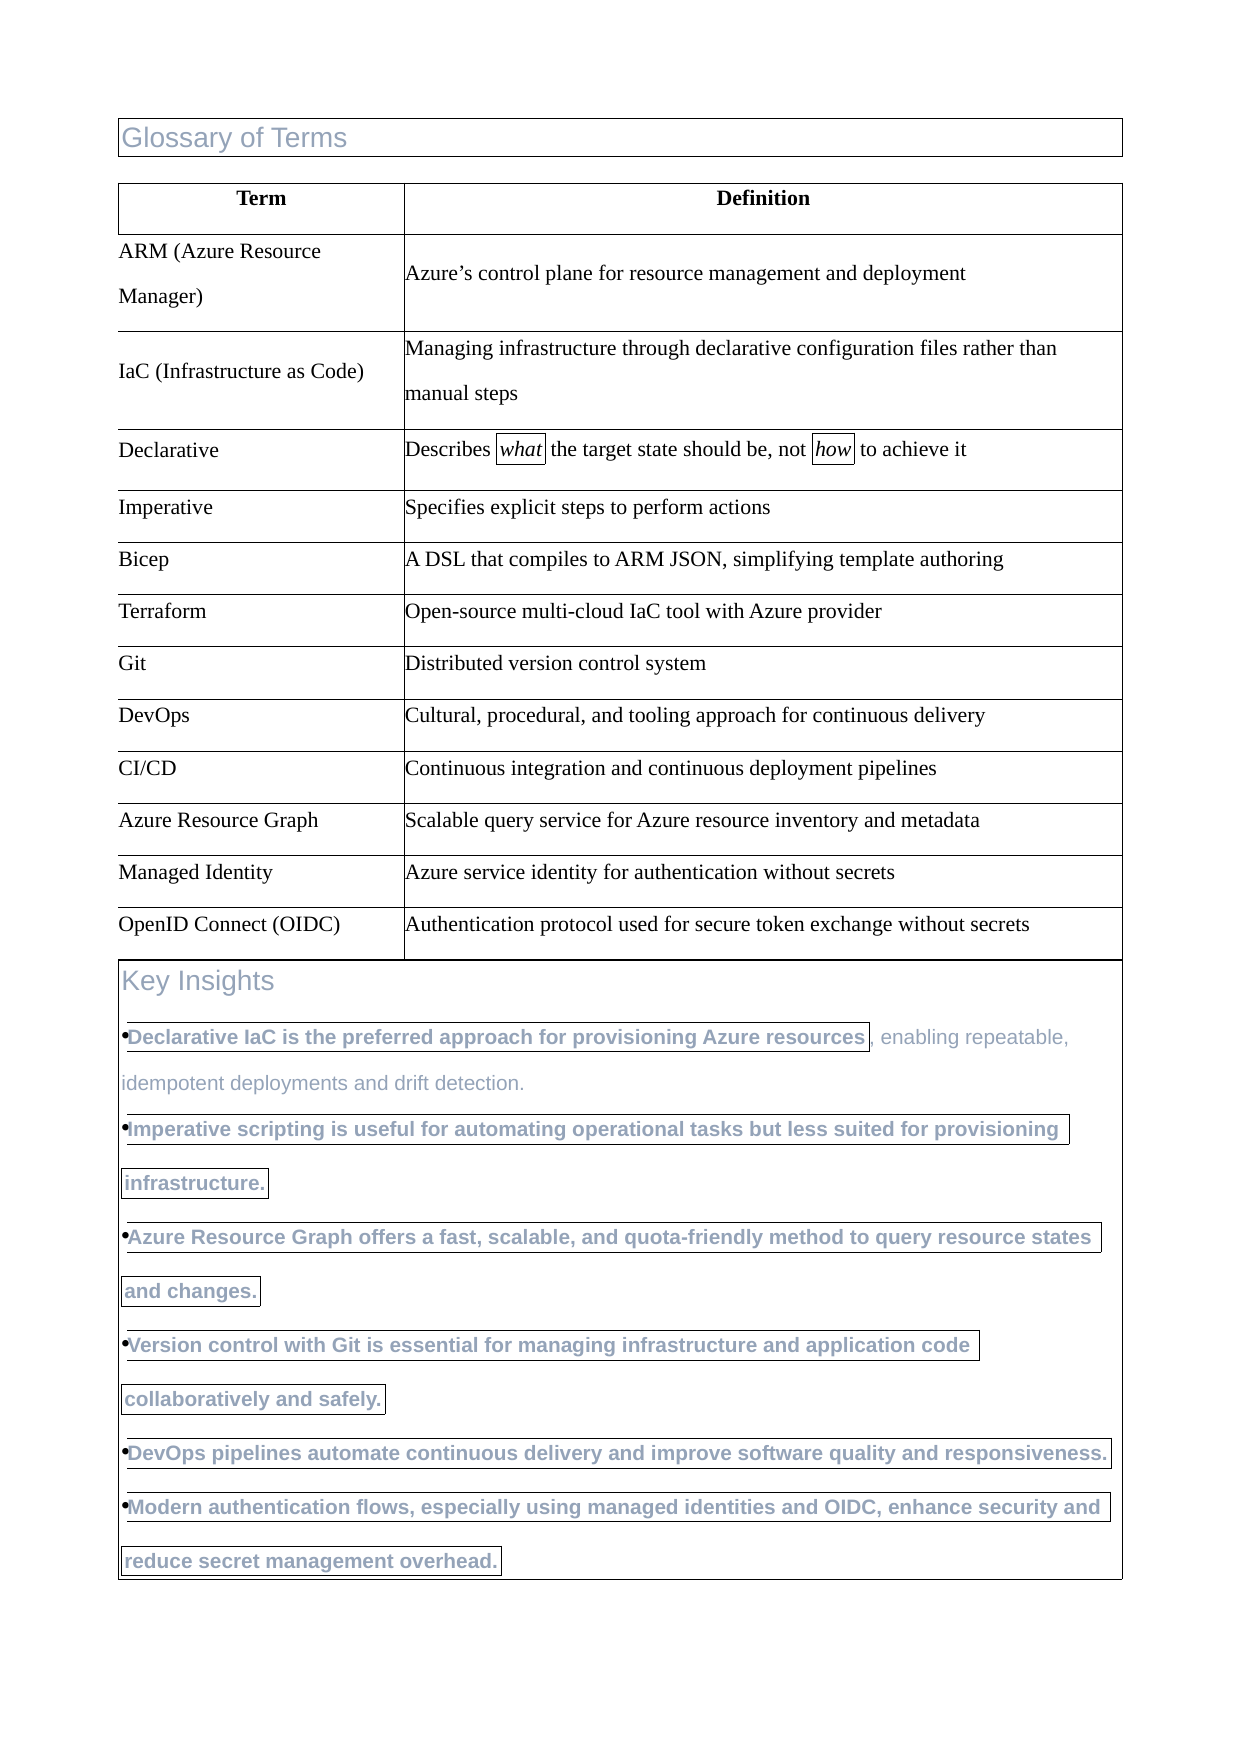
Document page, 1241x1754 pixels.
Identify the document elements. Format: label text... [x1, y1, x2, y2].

table_cell Azure service identity for authentication without secrets [405, 856, 1122, 907]
table_cell Specifies explicit steps to perform actions [405, 491, 1122, 542]
table_cell A DSL that compiles to ARM JSON, simplifying template authoring [405, 543, 1122, 594]
table_cell Managing infrastructure through declarative configuration files rather than manual steps [405, 332, 1122, 429]
list Version control with Git is essential for managing infrastructure and application code collaboratively and safely. [119, 1327, 1122, 1414]
table_cell IaC (Infrastructure as Code) [118, 332, 404, 429]
table_cell Describes what the target state should be, not how to achieve it [405, 430, 1122, 490]
subtitle Key Insights [119, 961, 1122, 996]
table_cell Open-source multi-cloud IaC tool with Azure provider [405, 595, 1122, 646]
table_cell Cultural, procedural, and tooling approach for continuous delivery [405, 700, 1122, 751]
table_cell DevOps [118, 700, 404, 751]
list Azure Resource Graph offers a fast, scalable, and quota-friendly method to query resource states and changes. [119, 1219, 1122, 1306]
table_cell OpenID Connect (OIDC) [118, 908, 404, 959]
table_cell Terraform [118, 595, 404, 646]
table_cell CI/CD [118, 752, 404, 803]
table_cell Azure’s control plane for resource management and deployment [405, 235, 1122, 331]
table_header Definition [405, 184, 1122, 234]
list Modern authentication flows, especially using managed identities and OIDC, enhance security and reduce secret management overhead. [119, 1489, 1122, 1579]
table_cell Imperative [118, 491, 404, 542]
table_cell Continuous integration and continuous deployment pipelines [405, 752, 1122, 803]
table_cell Declarative [118, 430, 404, 490]
table_cell Distributed version control system [405, 647, 1122, 698]
subtitle Glossary of Terms [119, 119, 1122, 156]
list Imperative scripting is useful for automating operational tasks but less suited for provisioning infrastructure. [119, 1111, 1122, 1198]
table_cell Scalable query service for Azure resource inventory and metadata [405, 804, 1122, 855]
table_cell Bicep [118, 543, 404, 594]
table_cell Git [118, 647, 404, 698]
list Declarative IaC is the preferred approach for provisioning Azure resources, enabling repeatable, idempotent deployments and drift detection. [119, 1019, 1122, 1095]
table_cell Authentication protocol used for secure token exchange without secrets [405, 908, 1122, 959]
table_header Term [119, 184, 404, 234]
list DevOps pipelines automate continuous delivery and improve software quality and responsiveness. [119, 1435, 1122, 1468]
table_cell ARM (Azure Resource Manager) [118, 235, 404, 331]
table_cell Azure Resource Graph [118, 804, 404, 855]
table_cell Managed Identity [118, 856, 404, 907]
